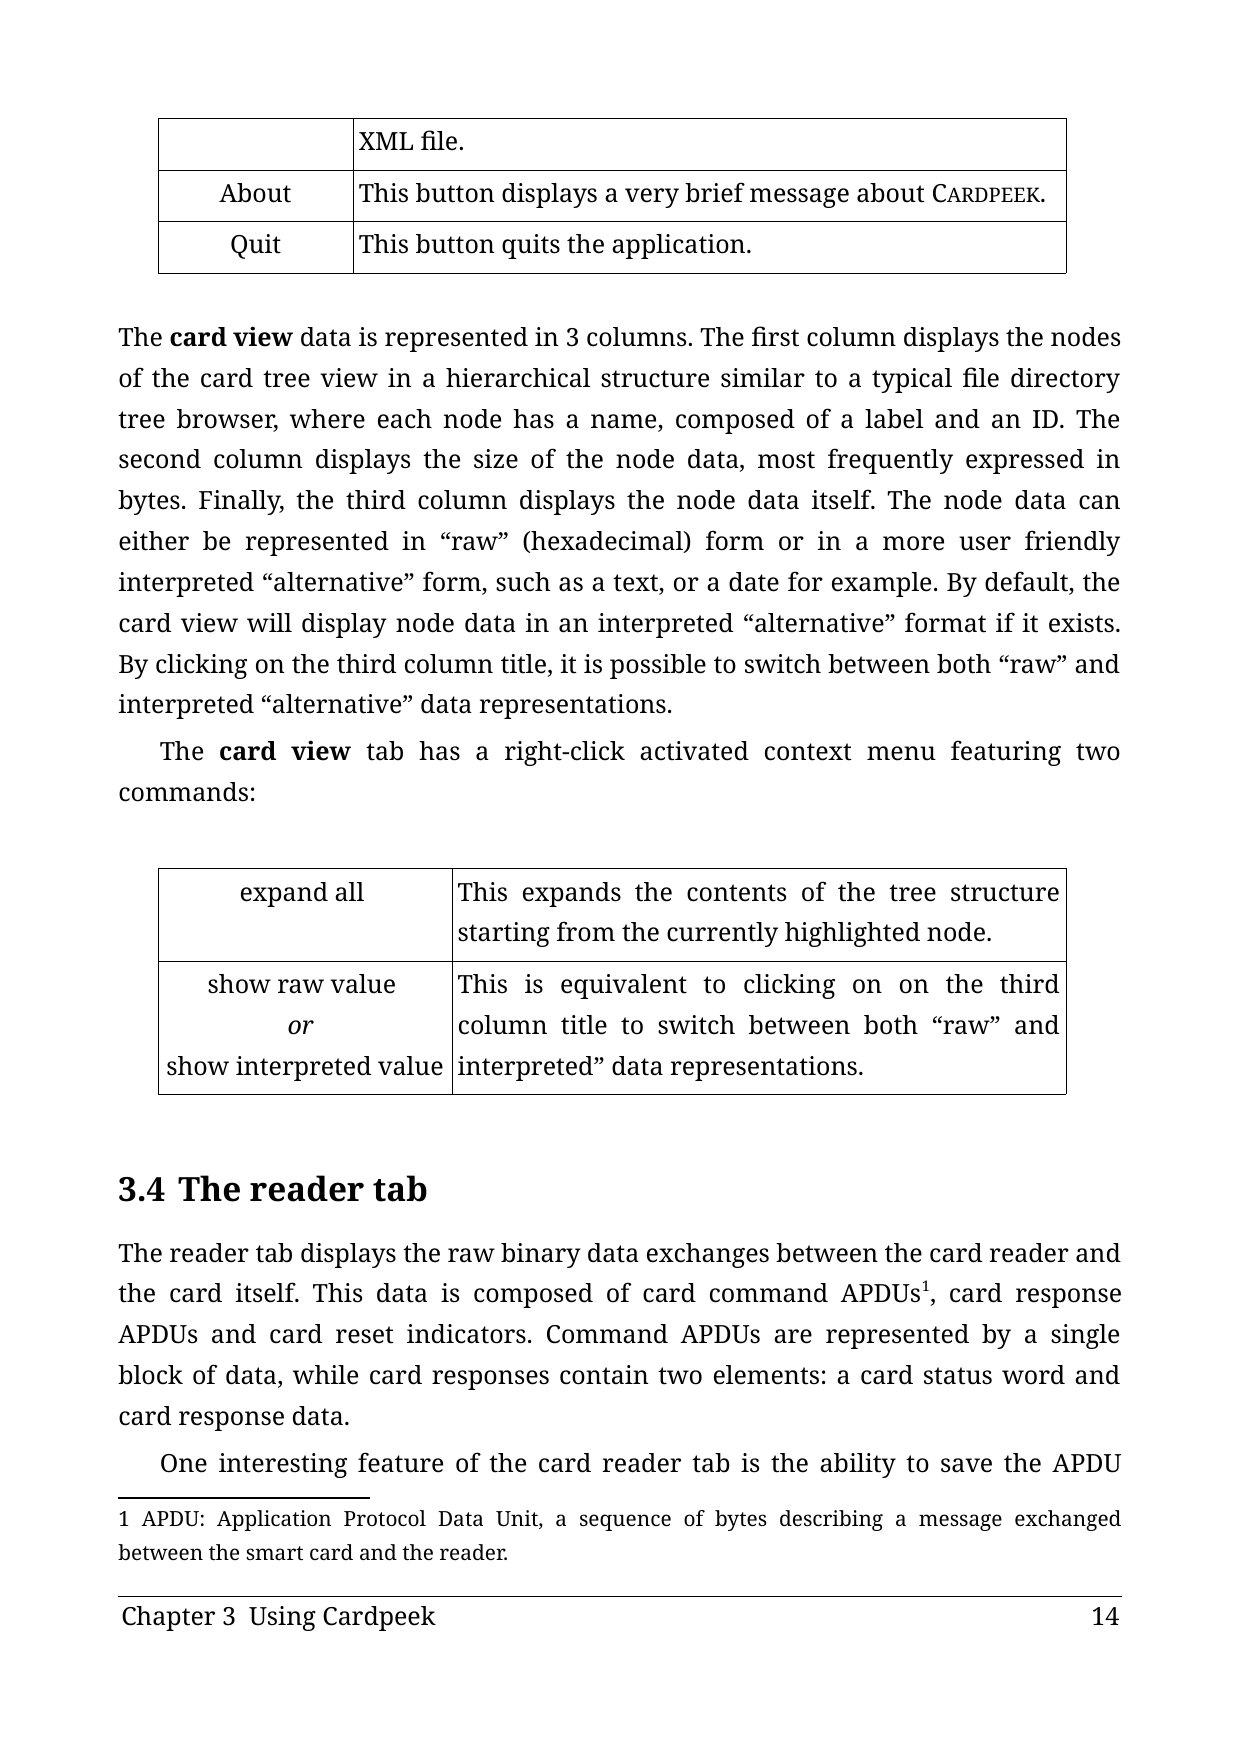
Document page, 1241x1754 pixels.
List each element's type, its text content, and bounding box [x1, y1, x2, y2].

table_cell XML file. [354, 119, 1066, 170]
table_header This expands the contents of the tree structure starting from the currently highlighted node. [453, 869, 1066, 961]
text APDU: Application Protocol Data Unit, a sequence of bytes describing a message exchanged between the smart card and the reader. [118, 1504, 1122, 1566]
table_cell This button quits the application. [354, 222, 1066, 273]
table_cell [159, 119, 353, 170]
text One interesting feature of the card reader tab is the ability to save the APDU [118, 1445, 1122, 1479]
text The reader tab displays the raw binary data exchanges between the card reader and the card itself. This data is composed of card command APDUs, card response APDUs and card reset indicators. Command APDUs are represented by a single block of data, while card responses contain two elements: a card status word and card response data. [118, 1235, 1122, 1433]
table_header expand all [159, 869, 452, 961]
table_cell This button displays a very brief message about Cardpeek. [354, 171, 1066, 221]
table_cell About [159, 171, 353, 221]
table_cell show raw value or show interpreted value [159, 962, 452, 1094]
table_cell This is equivalent to clicking on on the third column title to switch between both “raw” and interpreted” data representations. [453, 962, 1066, 1094]
text The card view data is represented in 3 columns. The first column displays the nodes of the card tree view in a hierarchical structure similar to a typical file directory tree browser, where each node has a name, composed of a label and an ID. The second column displays the size of the node data, most frequently expressed in bytes. Finally, the third column displays the node data itself. The node data can either be represented in “raw” (hexadecimal) form or in a more user friendly interpreted “alternative” form, such as a text, or a date for example. By default, the card view will display node data in an interpreted “alternative” format if it exists. By clicking on the third column title, it is possible to switch between both “raw” and interpreted “alternative” data representations. [118, 320, 1122, 721]
subtitle The reader tab [118, 1166, 1122, 1211]
text The card view tab has a right-click activated context menu featuring two commands: [118, 734, 1122, 809]
table_cell Quit [159, 222, 353, 273]
